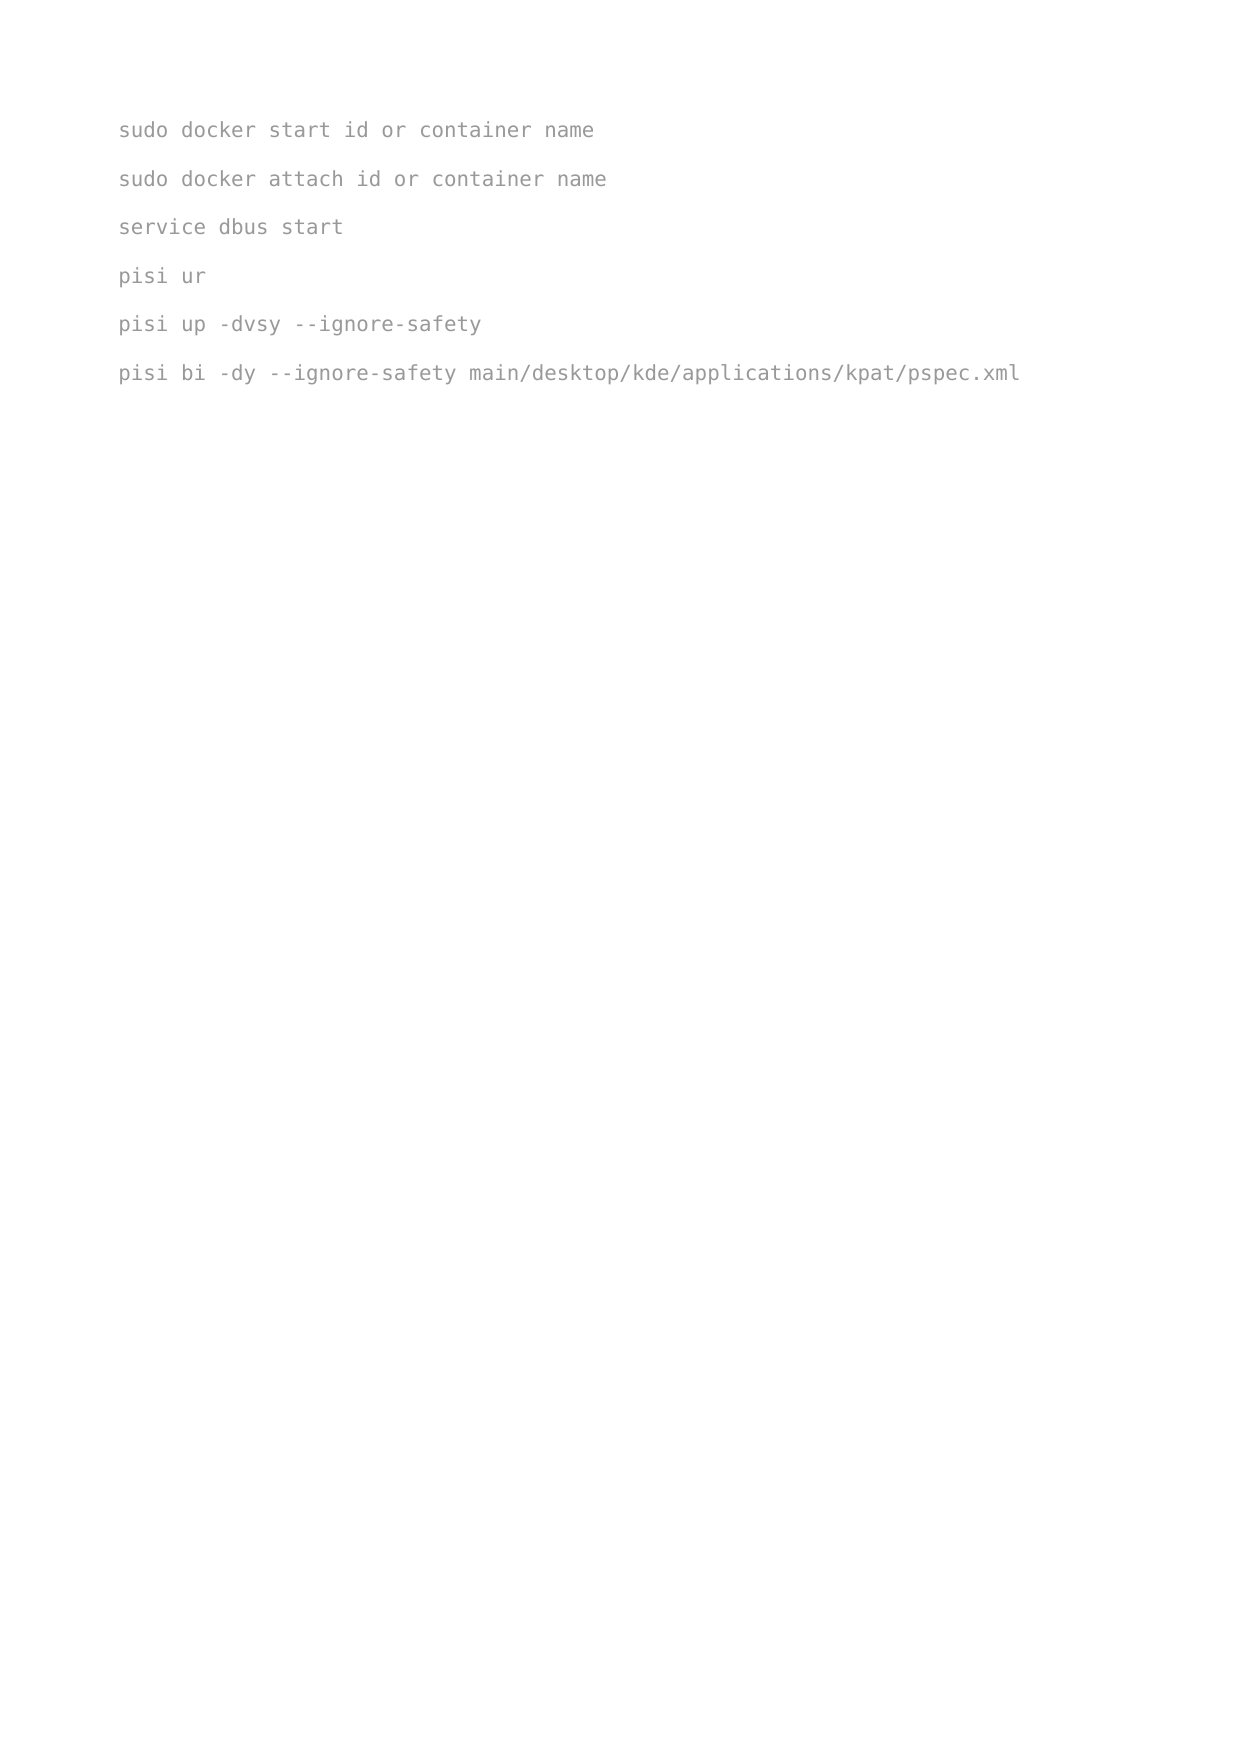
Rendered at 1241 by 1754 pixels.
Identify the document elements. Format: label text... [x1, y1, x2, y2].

text pisi bi -dy --ignore-safety main/desktop/kde/applications/kpat/pspec.xml [118, 361, 1122, 385]
text sudo docker attach id or container name [118, 167, 1122, 191]
text service dbus start [118, 215, 1122, 239]
text pisi up -dvsy --ignore-safety [118, 312, 1122, 337]
text sudo docker start id or container name [118, 118, 1122, 142]
text pisi ur [118, 264, 1122, 288]
